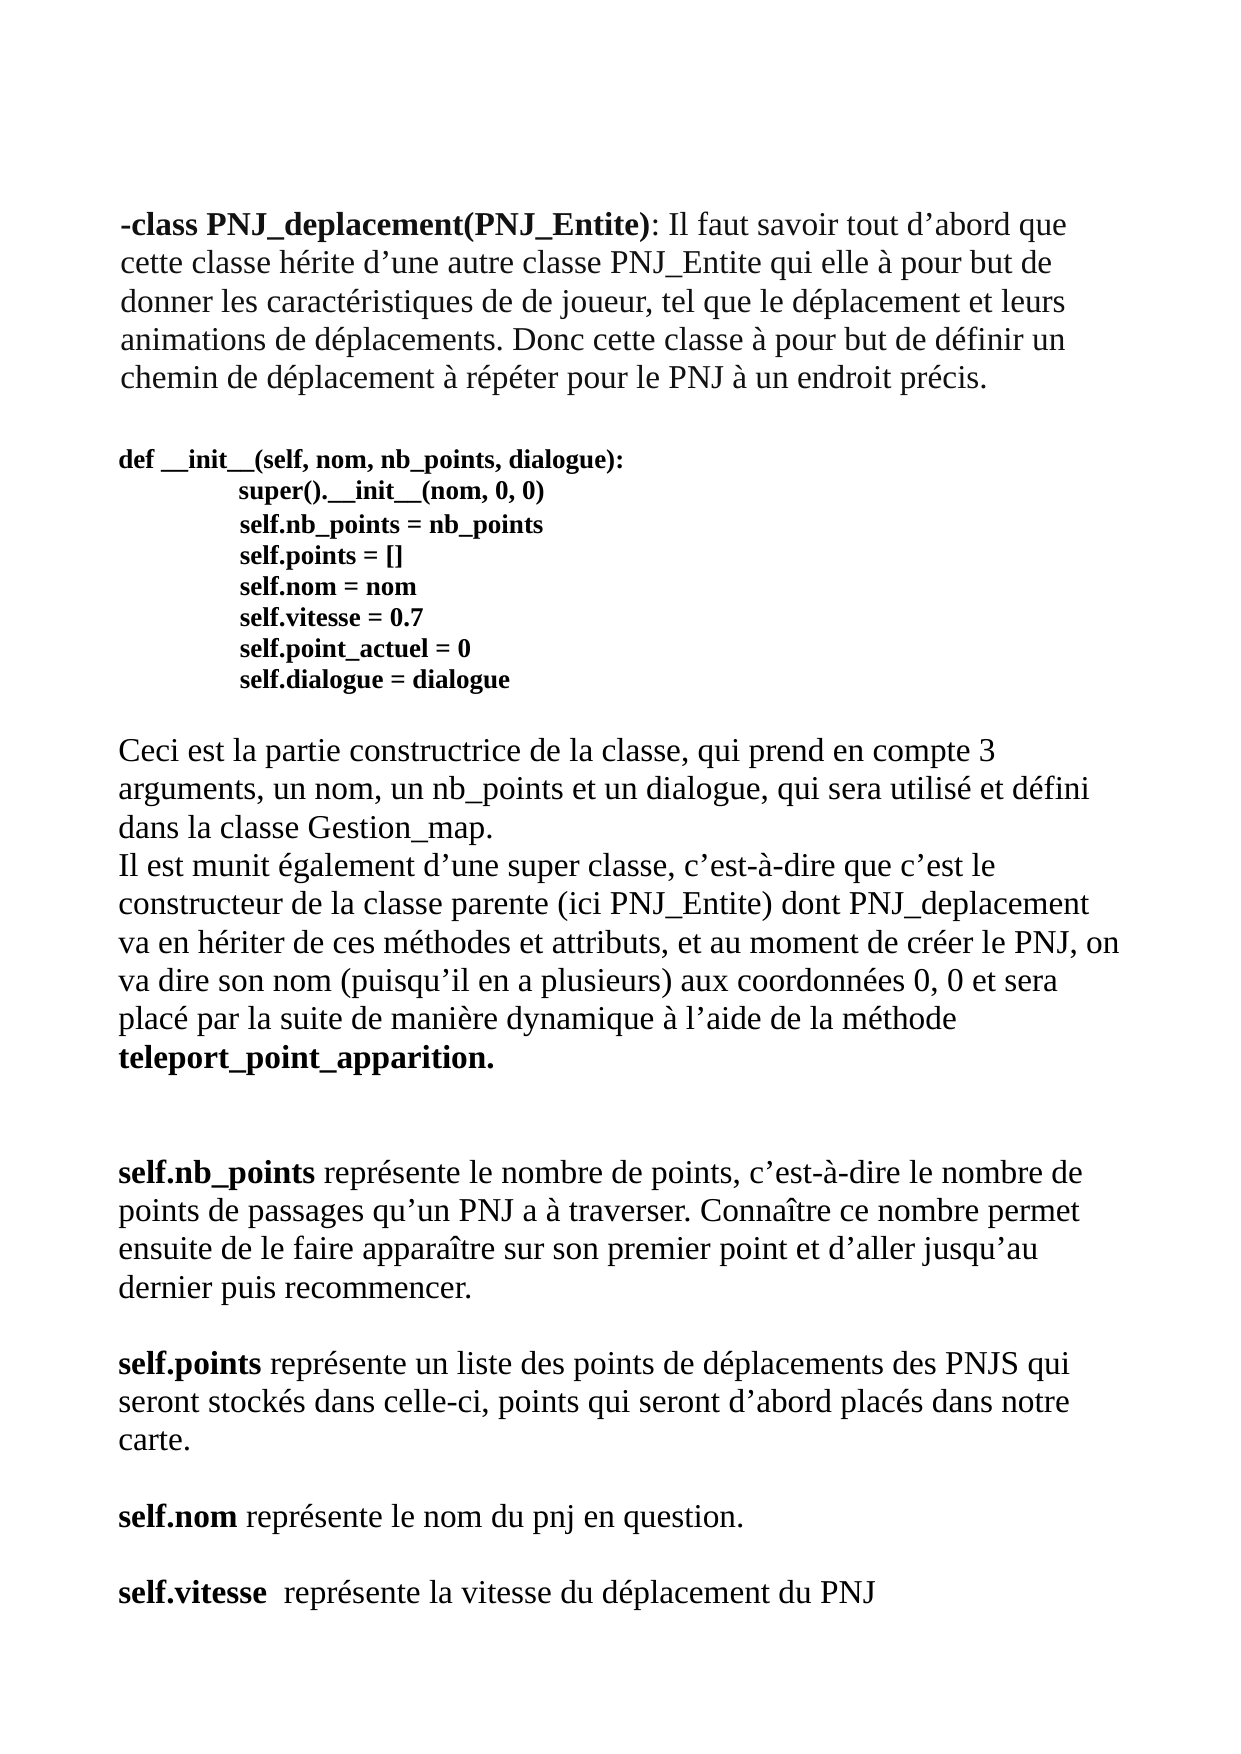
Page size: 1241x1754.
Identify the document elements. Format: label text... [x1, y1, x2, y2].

text self.vitesse représente la vitesse du déplacement du PNJ [118, 1572, 1122, 1611]
text self.nom représente le nom du pnj en question. [118, 1496, 1122, 1534]
list -class PNJ_deplacement(PNJ_Entite): Il faut savoir tout d’abord que cette classe hérite d’une autre classe PNJ_Entite qui elle à pour but de donner les caractéristiques de de joueur, tel que le déplacement et leurs animations de déplacements. Donc cette classe à pour but de définir un chemin de déplacement à répéter pour le PNJ à un endroit précis. [120, 204, 1120, 396]
text self.points = [] [118, 539, 1122, 570]
text self.point_actuel = 0 [118, 632, 1122, 664]
text self.points représente un liste des points de déplacements des PNJS qui seront stockés dans celle-ci, points qui seront d’abord placés dans notre carte. [118, 1343, 1122, 1458]
text super().__init__(nom, 0, 0) [118, 474, 1122, 508]
text self.nom = nom [118, 570, 1122, 601]
text def __init__(self, nom, nb_points, dialogue): [118, 443, 1122, 474]
text self.dialogue = dialogue [118, 664, 1122, 695]
text Il est munit également d’une super classe, c’est-à-dire que c’est le constructeur de la classe parente (ici PNJ_Entite) dont PNJ_deplacement va en hériter de ces méthodes et attributs, et au moment de créer le PNJ, on va dire son nom (puisqu’il en a plusieurs) aux coordonnées 0, 0 et sera placé par la suite de manière dynamique à l’aide de la méthode teleport_point_apparition. [118, 845, 1122, 1075]
text self.nb_points représente le nombre de points, c’est-à-dire le nombre de points de passages qu’un PNJ a à traverser. Connaître ce nombre permet ensuite de le faire apparaître sur son premier point et d’aller jusqu’au dernier puis recommencer. [118, 1152, 1122, 1305]
text self.nb_points = nb_points [118, 508, 1122, 539]
text Ceci est la partie constructrice de la classe, qui prend en compte 3 arguments, un nom, un nb_points et un dialogue, qui sera utilisé et défini dans la classe Gestion_map. [118, 730, 1122, 845]
text self.vitesse = 0.7 [118, 601, 1122, 632]
